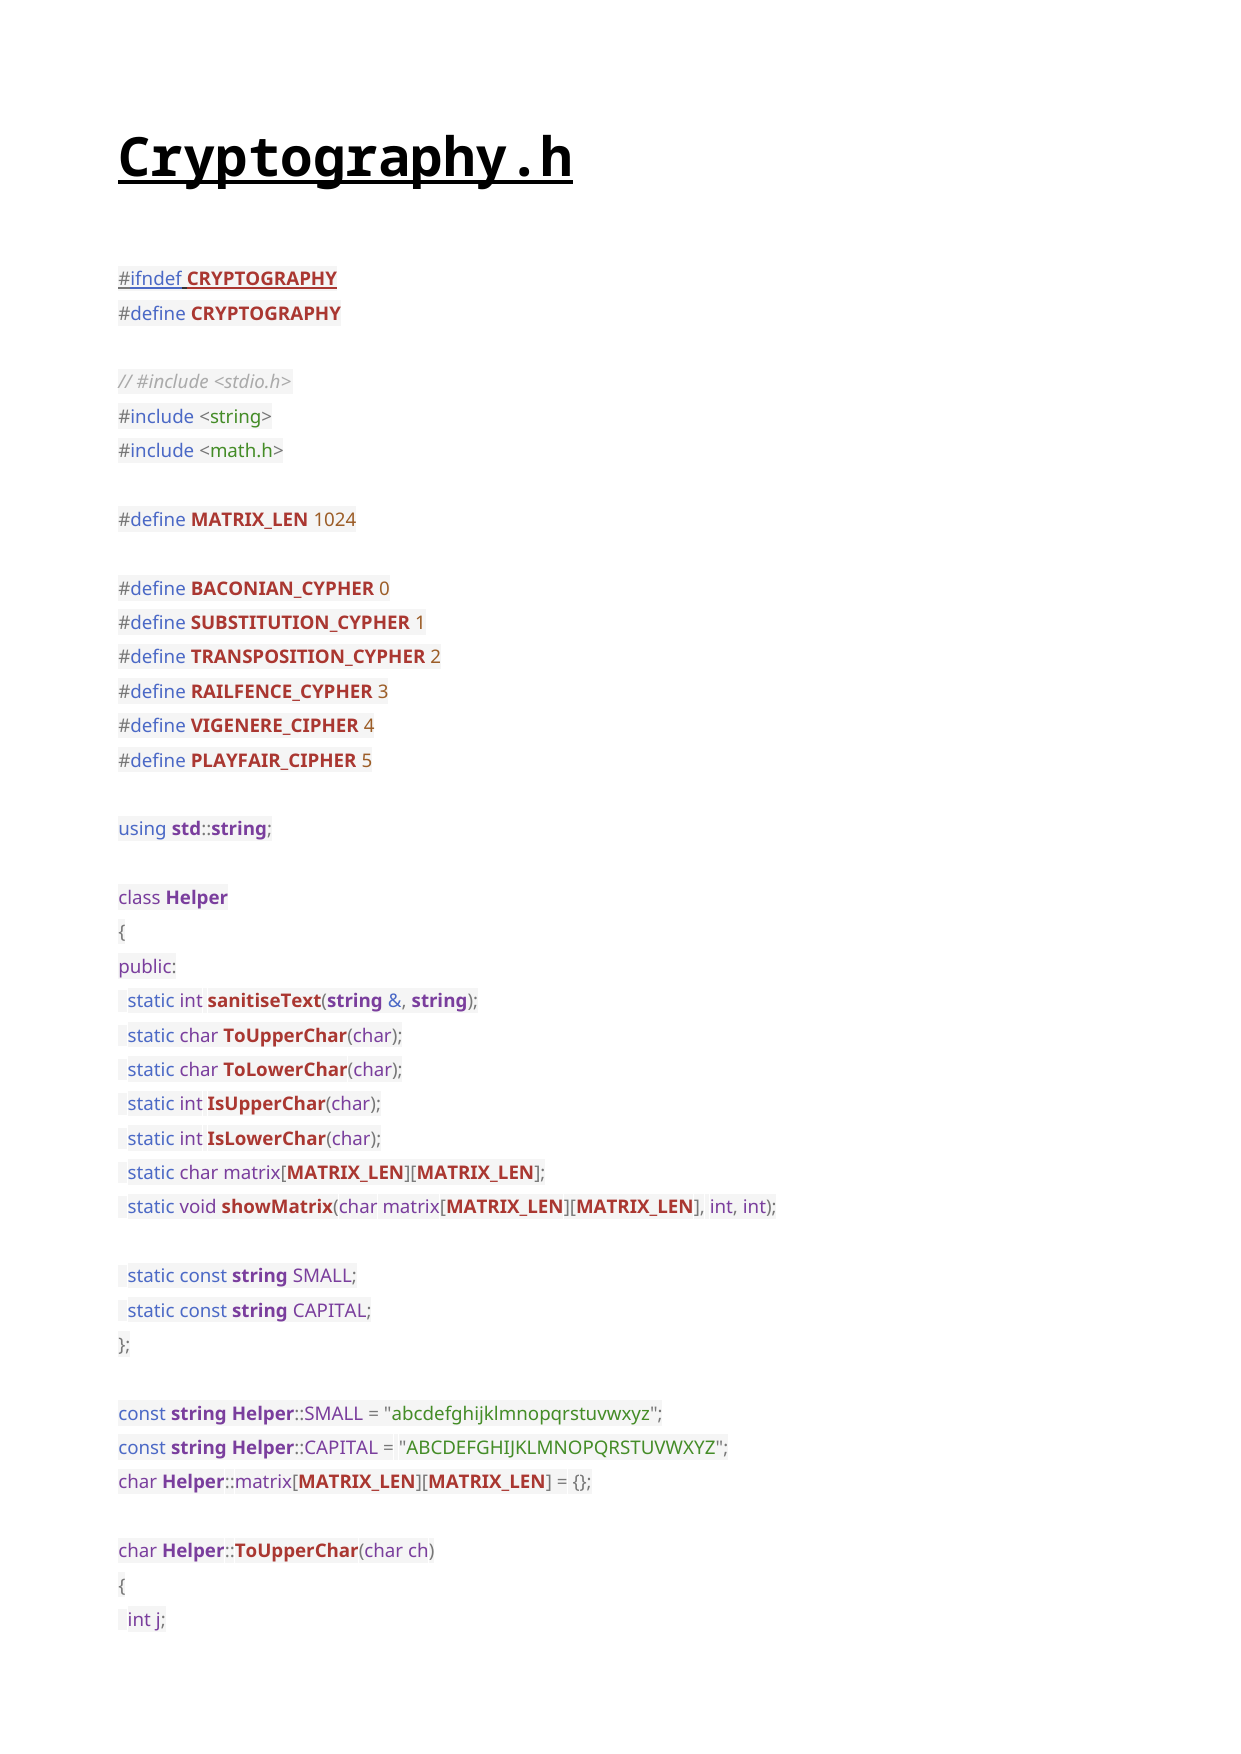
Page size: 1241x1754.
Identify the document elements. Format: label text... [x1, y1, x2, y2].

text Cryptography.h [118, 118, 1122, 192]
text { [118, 1563, 1122, 1597]
text #define SUBSTITUTION_CYPHER 1 [118, 601, 1122, 635]
text static const string CAPITAL; [118, 1288, 1122, 1322]
text static char ToLowerChar(char); [118, 1047, 1122, 1082]
text #define BACONIAN_CYPHER 0 [118, 566, 1122, 601]
text #define VIGENERE_CIPHER 4 [118, 704, 1122, 738]
text }; [118, 1322, 1122, 1357]
text static char matrix[MATRIX_LEN][MATRIX_LEN]; [118, 1151, 1122, 1185]
text #ifndef CRYPTOGRAPHY [118, 266, 1122, 291]
text static int sanitiseText(string &, string); [118, 979, 1122, 1013]
text #include <math.h> [118, 429, 1122, 463]
text #define RAILFENCE_CYPHER 3 [118, 669, 1122, 704]
text #define PLAYFAIR_CIPHER 5 [118, 738, 1122, 772]
text #define CRYPTOGRAPHY [118, 291, 1122, 326]
text static int IsLowerChar(char); [118, 1116, 1122, 1151]
text public: [118, 944, 1122, 979]
text static char ToUpperChar(char); [118, 1013, 1122, 1047]
text char Helper::matrix[MATRIX_LEN][MATRIX_LEN] = {}; [118, 1460, 1122, 1494]
text { [118, 910, 1122, 944]
text int j; [118, 1597, 1122, 1632]
text class Helper [118, 876, 1122, 910]
text const string Helper::SMALL = "abcdefghijklmnopqrstuvwxyz"; [118, 1391, 1122, 1426]
text // #include <stdio.h> [118, 360, 1122, 394]
text const string Helper::CAPITAL = "ABCDEFGHIJKLMNOPQRSTUVWXYZ"; [118, 1426, 1122, 1460]
text static void showMatrix(char matrix[MATRIX_LEN][MATRIX_LEN], int, int); [118, 1185, 1122, 1219]
text static int IsUpperChar(char); [118, 1082, 1122, 1116]
text #define TRANSPOSITION_CYPHER 2 [118, 635, 1122, 669]
text using std::string; [118, 807, 1122, 841]
text static const string SMALL; [118, 1254, 1122, 1288]
text char Helper::ToUpperChar(char ch) [118, 1529, 1122, 1563]
text #include <string> [118, 394, 1122, 429]
text #define MATRIX_LEN 1024 [118, 497, 1122, 532]
